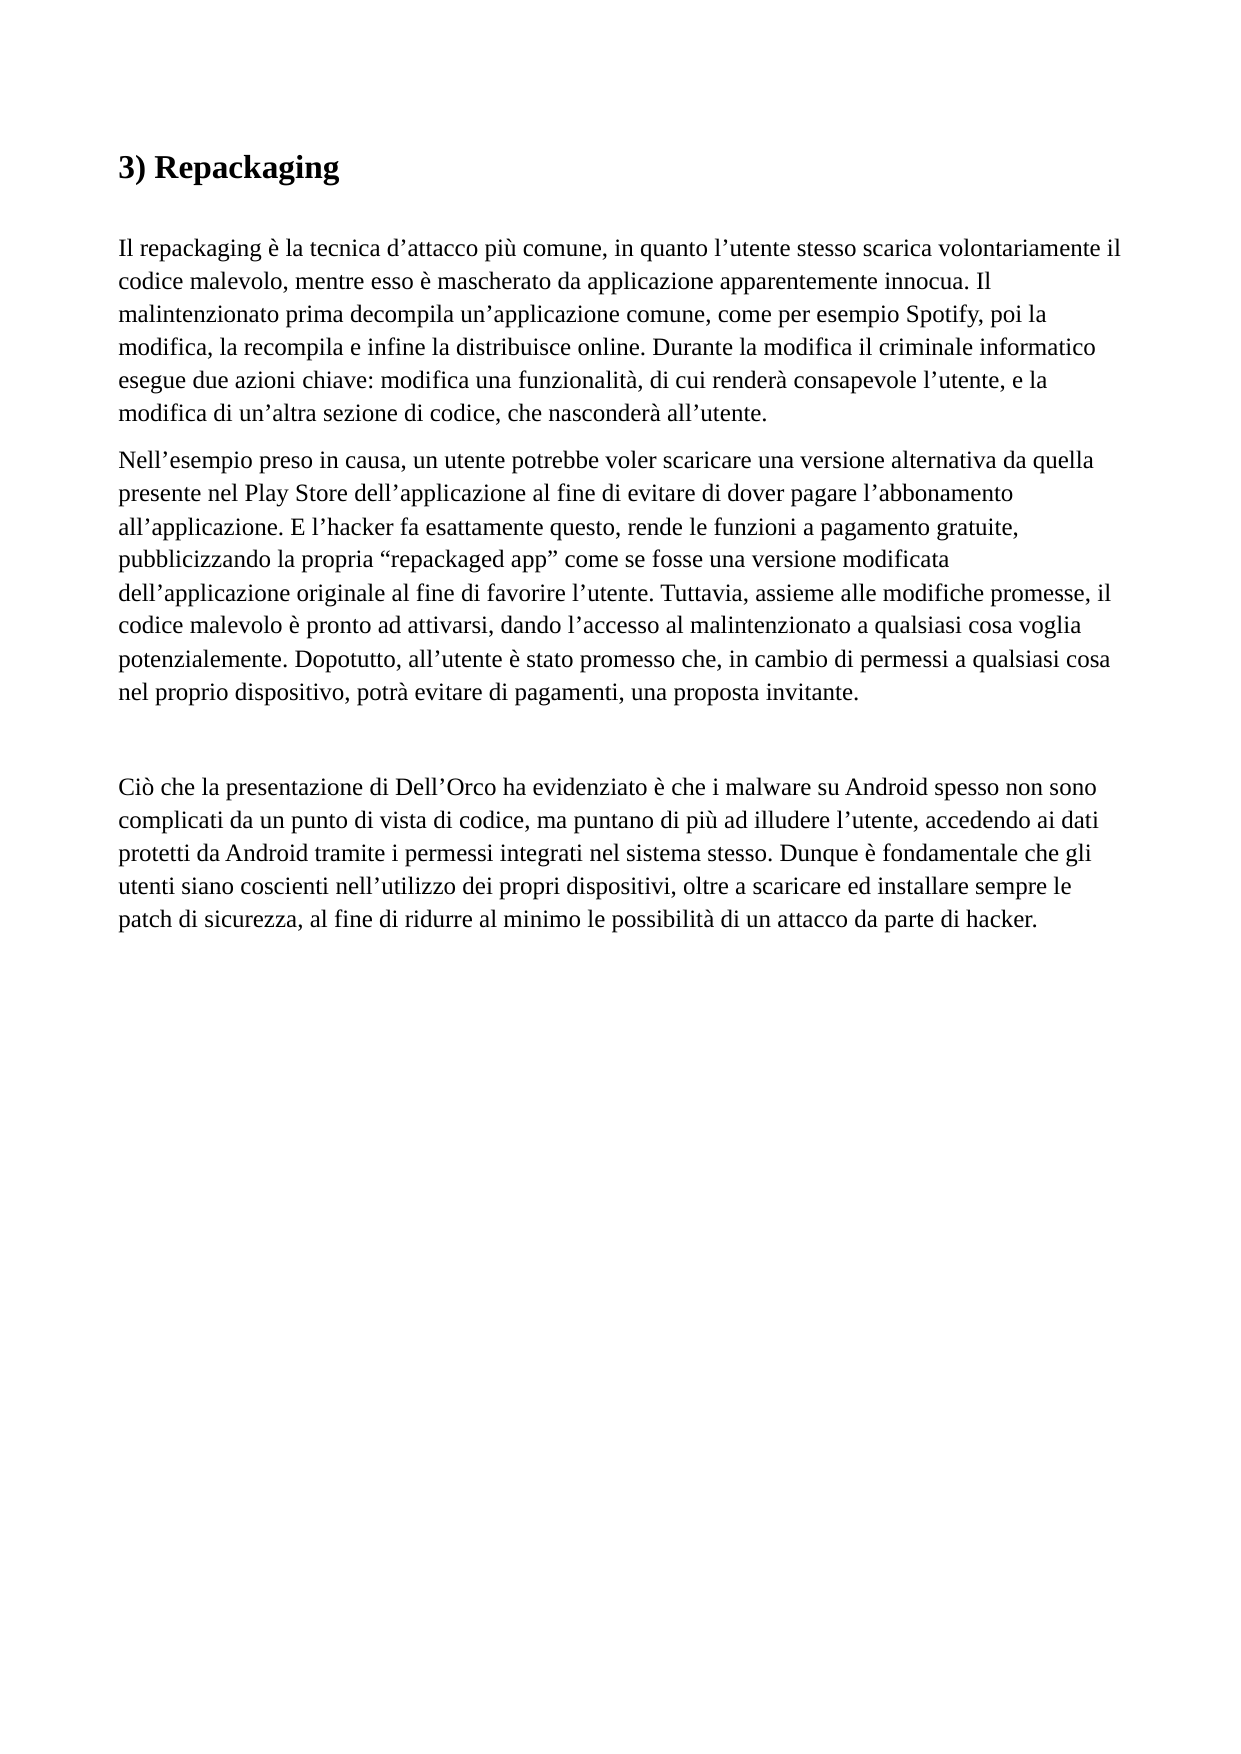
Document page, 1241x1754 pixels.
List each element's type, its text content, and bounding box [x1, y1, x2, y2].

text Ciò che la presentazione di Dell’Orco ha evidenziato è che i malware su Android spesso non sono complicati da un punto di vista di codice, ma puntano di più ad illudere l’utente, accedendo ai dati protetti da Android tramite i permessi integrati nel sistema stesso. Dunque è fondamentale che gli utenti siano coscienti nell’utilizzo dei propri dispositivi, oltre a scaricare ed installare sempre le patch di sicurezza, al fine di ridurre al minimo le possibilità di un attacco da parte di hacker. [118, 772, 1122, 933]
text 3) Repackaging [118, 147, 1122, 185]
text Il repackaging è la tecnica d’attacco più comune, in quanto l’utente stesso scarica volontariamente il codice malevolo, mentre esso è mascherato da applicazione apparentemente innocua. Il malintenzionato prima decompila un’applicazione comune, come per esempio Spotify, poi la modifica, la recompila e infine la distribuisce online. Durante la modifica il criminale informatico esegue due azioni chiave: modifica una funzionalità, di cui renderà consapevole l’utente, e la modifica di un’altra sezione di codice, che nasconderà all’utente. [118, 233, 1122, 427]
text Nell’esempio preso in causa, un utente potrebbe voler scaricare una versione alternativa da quella presente nel Play Store dell’applicazione al fine di evitare di dover pagare l’abbonamento all’applicazione. E l’hacker fa esattamente questo, rende le funzioni a pagamento gratuite, pubblicizzando la propria “repackaged app” come se fosse una versione modificata dell’applicazione originale al fine di favorire l’utente. Tuttavia, assieme alle modifiche promesse, il codice malevolo è pronto ad attivarsi, dando l’accesso al malintenzionato a qualsiasi cosa voglia potenzialemente. Dopotutto, all’utente è stato promesso che, in cambio di permessi a qualsiasi cosa nel proprio dispositivo, potrà evitare di pagamenti, una proposta invitante. [118, 446, 1122, 705]
